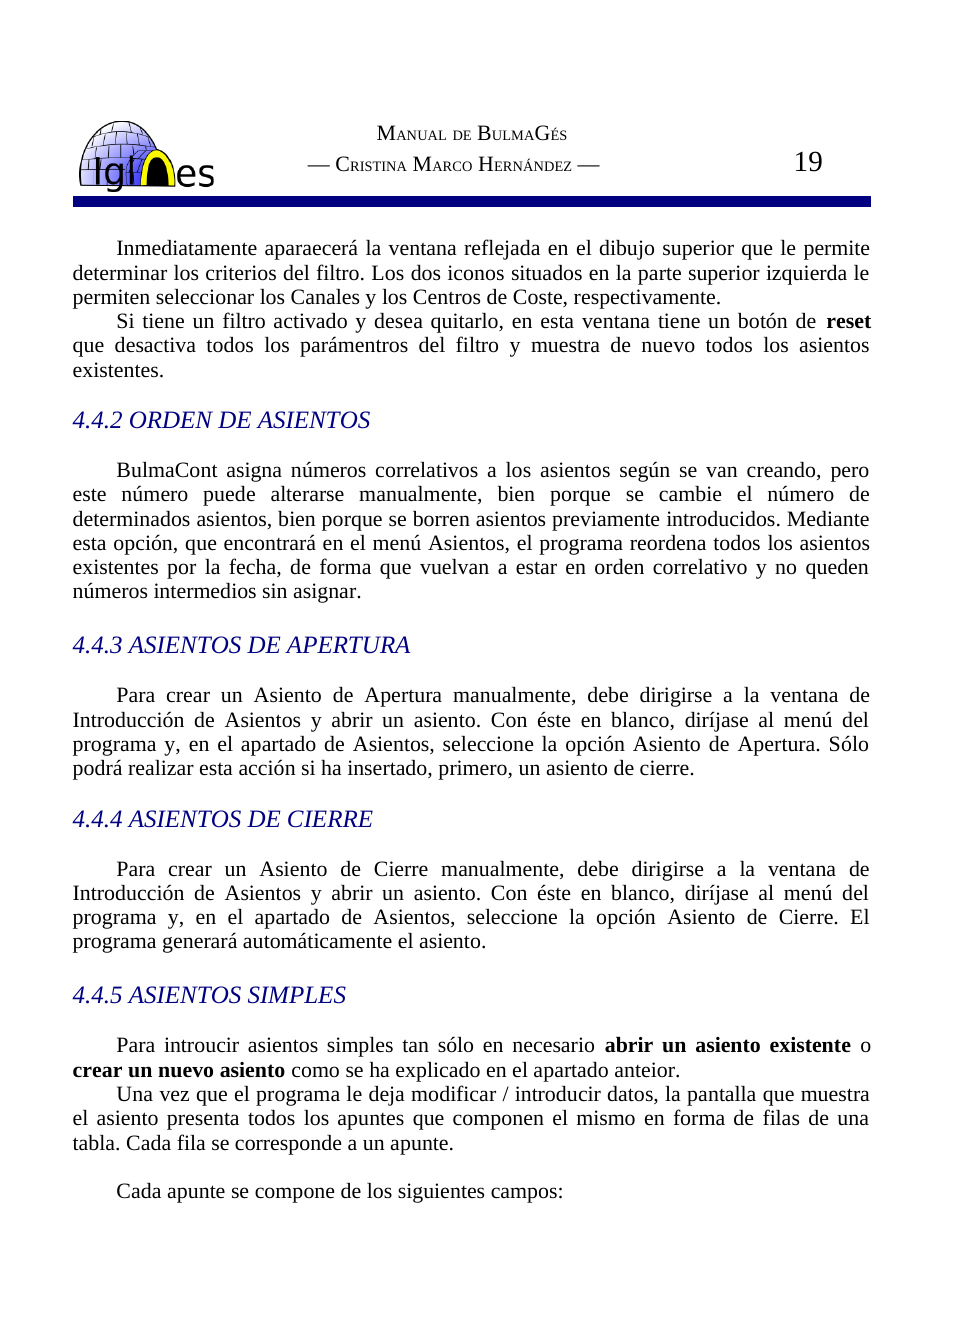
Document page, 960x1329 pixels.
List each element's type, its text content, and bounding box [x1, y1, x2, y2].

text Inmediatamente aparaecerá la ventana reflejada en el dibujo superior que le permite determinar los criterios del filtro. Los dos iconos situados en la parte superior izquierda le permiten seleccionar los Canales y los Centros de Coste, respectivamente. [72, 236, 871, 309]
text Cada apunte se compone de los siguientes campos: [72, 1179, 871, 1203]
text 4.4.4 ASIENTOS DE CIERRE [72, 805, 871, 832]
text Para crear un Asiento de Apertura manualmente, debe dirigirse a la ventana de Introducción de Asientos y abrir un asiento. Con éste en blanco, diríjase al menú del programa y, en el apartado de Asientos, seleccione la opción Asiento de Apertura. Sólo podrá realizar esta acción si ha insertado, primero, un asiento de cierre. [72, 683, 871, 780]
text 4.4.5 ASIENTOS SIMPLES [72, 981, 871, 1009]
text 4.4.3 ASIENTOS DE APERTURA [72, 631, 871, 659]
picture [79, 121, 214, 192]
text Para introucir asientos simples tan sólo en necesario abrir un asiento existente o crear un nuevo asiento como se ha explicado en el apartado anteior. [72, 1033, 871, 1082]
text Si tiene un filtro activado y desea quitarlo, en esta ventana tiene un botón de reset que desactiva todos los parámentros del filtro y muestra de nuevo todos los asientos existentes. [72, 309, 871, 382]
text Una vez que el programa le deja modificar / introducir datos, la pantalla que muestra el asiento presenta todos los apuntes que componen el mismo en forma de filas de una tabla. Cada fila se corresponde a un apunte. [72, 1082, 871, 1155]
text Para crear un Asiento de Cierre manualmente, debe dirigirse a la ventana de Introducción de Asientos y abrir un asiento. Con éste en blanco, diríjase al menú del programa y, en el apartado de Asientos, seleccione la opción Asiento de Cierre. El programa generará automáticamente el asiento. [72, 857, 871, 954]
text 4.4.2 ORDEN DE ASIENTOS [72, 406, 871, 434]
text BulmaCont asigna números correlativos a los asientos según se van creando, pero este número puede alterarse manualmente, bien porque se cambie el número de determinados asientos, bien porque se borren asientos previamente introducidos. Mediante esta opción, que encontrará en el menú Asientos, el programa reordena todos los asientos existentes por la fecha, de forma que vuelvan a estar en orden correlativo y no queden números intermedios sin asignar. [72, 458, 871, 604]
